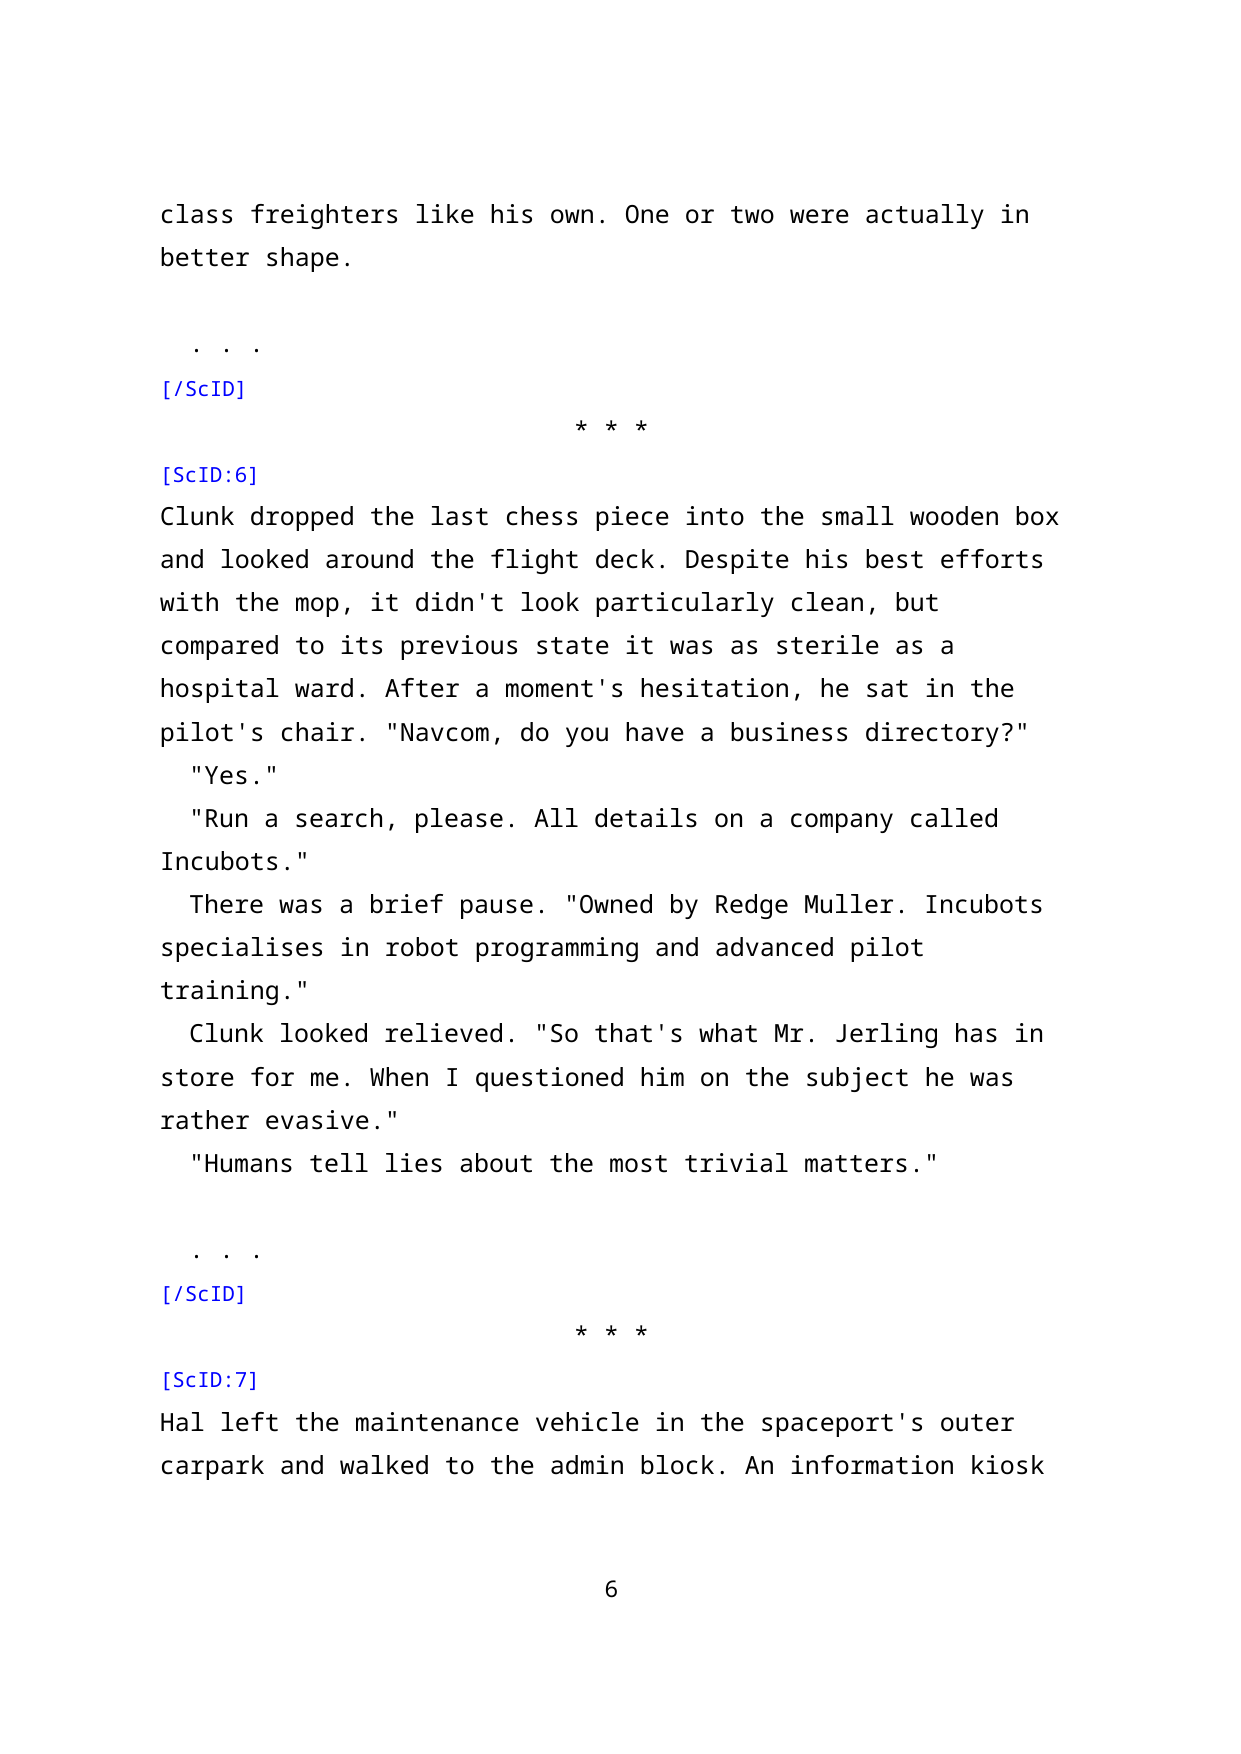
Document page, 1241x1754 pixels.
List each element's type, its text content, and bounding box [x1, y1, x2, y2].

text Clunk dropped the last chess piece into the small wooden box and looked around the flight deck. Despite his best efforts with the mop, it didn't look particularly clean, but compared to its previous state it was as sterile as a hospital ward. After a moment's hesitation, he sat in the pilot's chair. "Navcom, do you have a business directory?" [159, 491, 1063, 749]
text class freighters like his own. One or two were actually in better shape. [159, 189, 1063, 275]
text There was a brief pause. "Owned by Redge Muller. Incubots specialises in robot programming and advanced pilot training." [159, 879, 1063, 1008]
subtitle * * * [159, 1310, 1063, 1353]
text [/ScID] [159, 1267, 1063, 1310]
text Hal left the maintenance vehicle in the spaceport's outer carpark and walked to the admin block. An information kiosk [159, 1396, 1063, 1483]
text [ScID:7] [159, 1353, 1063, 1396]
text "Run a search, please. All details on a company called Incubots." [159, 793, 1063, 879]
subtitle * * * [159, 404, 1063, 448]
text "Humans tell lies about the most trivial matters." [159, 1138, 1063, 1181]
text . . . [159, 318, 1063, 361]
text [ScID:6] [159, 448, 1063, 491]
text "Yes." [159, 749, 1063, 793]
text [/ScID] [159, 361, 1063, 404]
text Clunk looked relieved. "So that's what Mr. Jerling has in store for me. When I questioned him on the subject he was rather evasive." [159, 1008, 1063, 1138]
text . . . [159, 1224, 1063, 1267]
